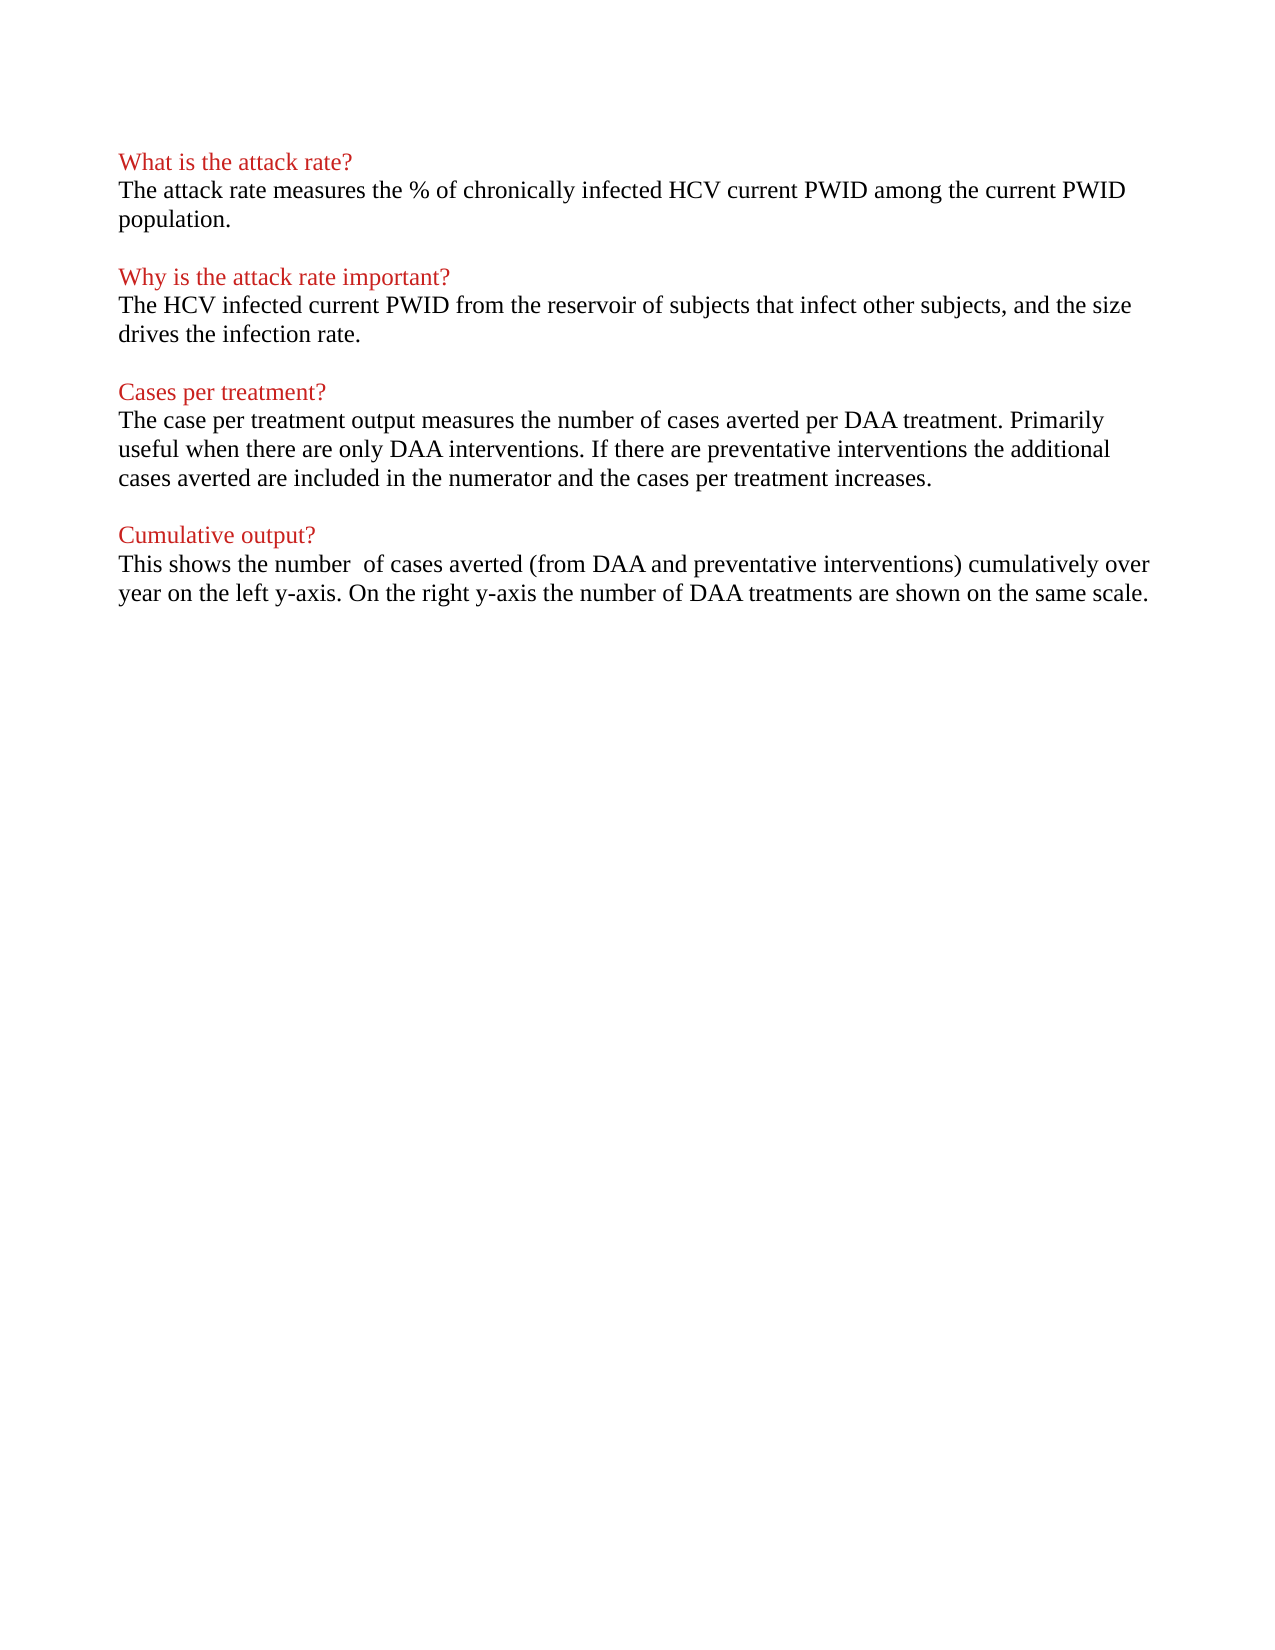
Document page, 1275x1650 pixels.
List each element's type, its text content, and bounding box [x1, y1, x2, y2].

text The attack rate measures the % of chronically infected HCV current PWID among the current PWID population. [118, 176, 1157, 233]
text Cumulative output? [118, 521, 1157, 549]
text What is the attack rate? [118, 147, 1157, 176]
text The HCV infected current PWID from the reservoir of subjects that infect other subjects, and the size drives the infection rate. [118, 291, 1157, 348]
text The case per treatment output measures the number of cases averted per DAA treatment. Primarily useful when there are only DAA interventions. If there are preventative interventions the additional cases averted are included in the numerator and the cases per treatment increases. [118, 406, 1157, 492]
text Why is the attack rate important? [118, 262, 1157, 291]
text This shows the number of cases averted (from DAA and preventative interventions) cumulatively over year on the left y-axis. On the right y-axis the number of DAA treatments are shown on the same scale. [118, 549, 1157, 607]
text Cases per treatment? [118, 377, 1157, 406]
